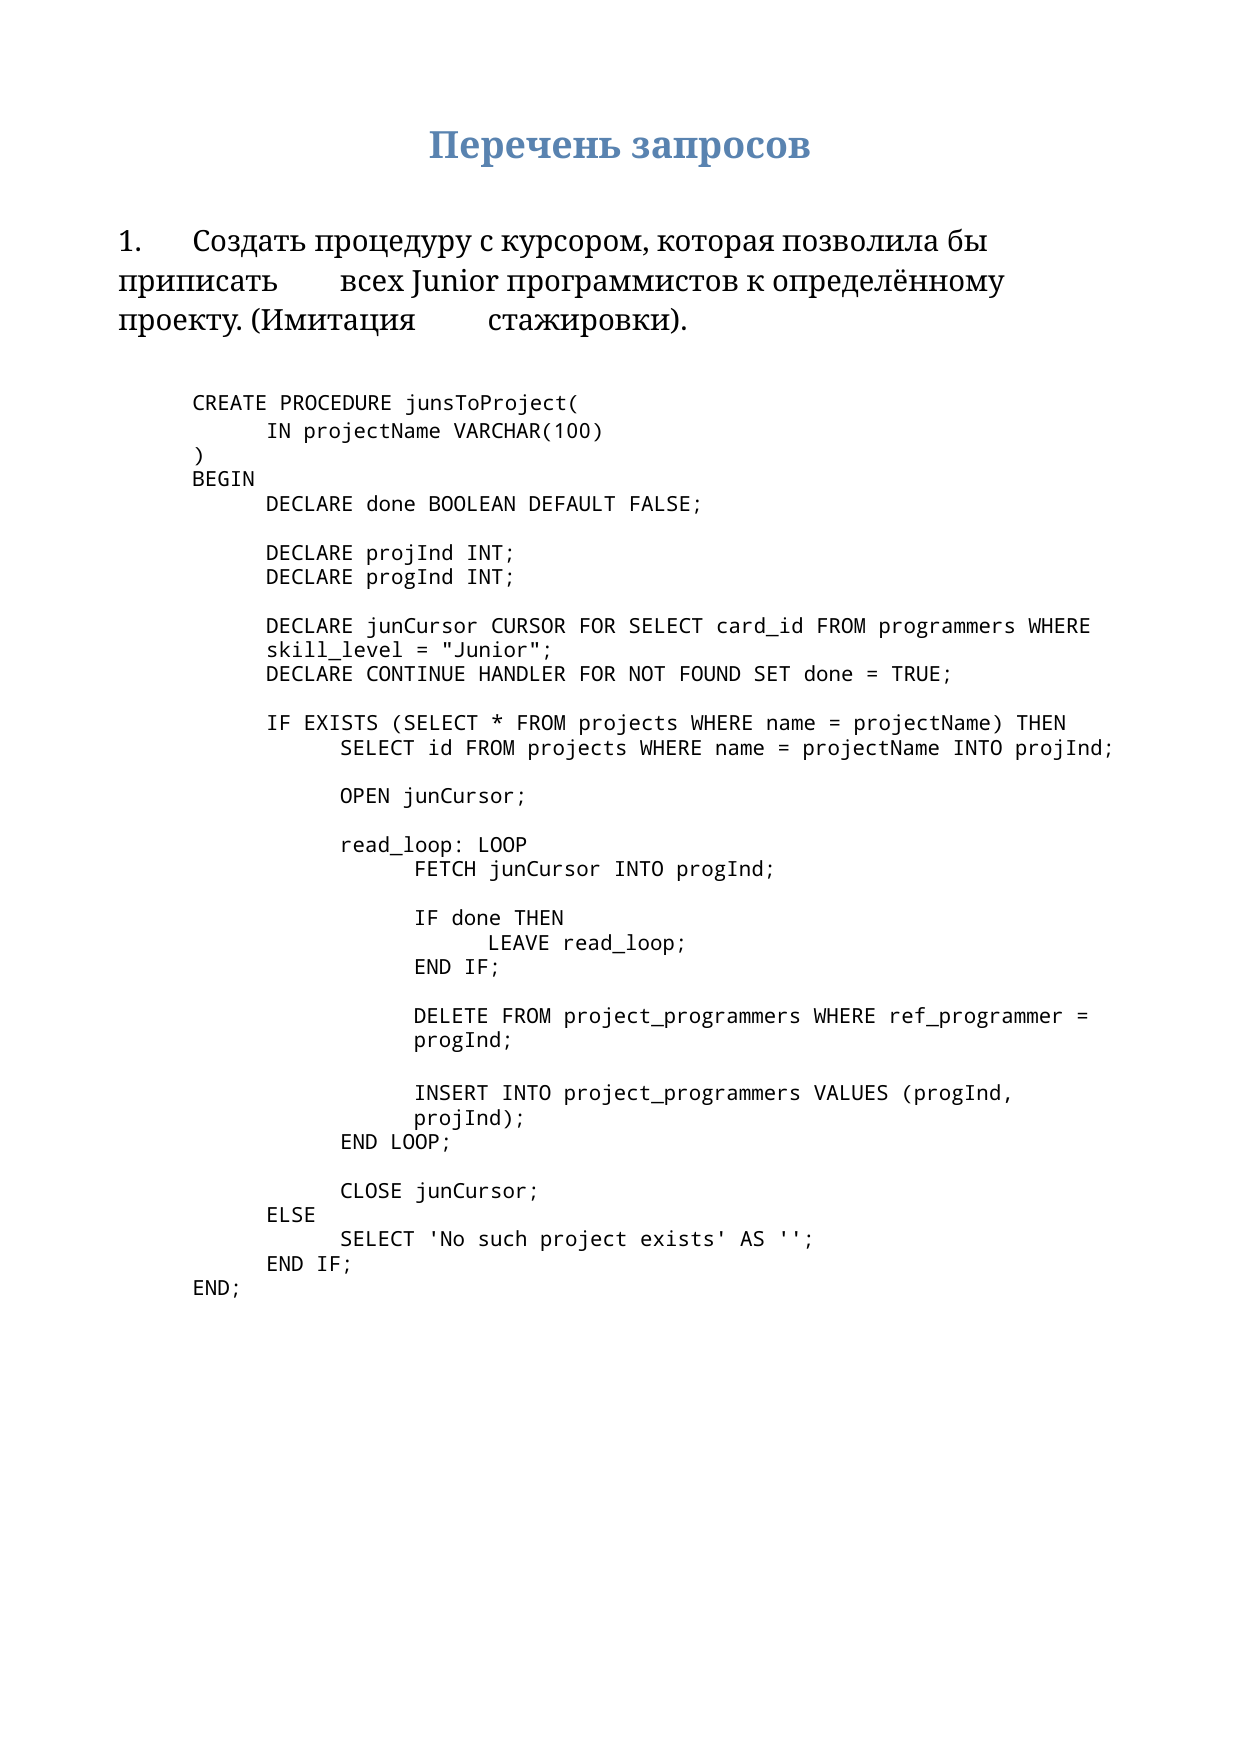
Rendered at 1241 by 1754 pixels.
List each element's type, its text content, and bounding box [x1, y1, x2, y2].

text END LOOP; [118, 1130, 1122, 1154]
text BEGIN [118, 467, 1122, 492]
text ) [118, 443, 1122, 467]
text OPEN junCursor; [118, 784, 1122, 809]
text IN projectName VARCHAR(100) [118, 419, 1122, 443]
text DECLARE progInd INT; [118, 565, 1122, 589]
text DELETE FROM project_programmers WHERE ref_programmer = progInd; [118, 1004, 1122, 1052]
text read_loop: LOOP [118, 833, 1122, 857]
text 1. Создать процедуру с курсором, которая позволила бы приписать всех Junior программистов к определённому проекту. (Имитация стажировки). CREATE PROCEDURE junsToProject( [118, 220, 1122, 419]
text Перечень запросов [118, 118, 1122, 169]
text SELECT 'No such project exists' AS ''; [118, 1227, 1122, 1252]
text END IF; [118, 955, 1122, 979]
text DECLARE projInd INT; [118, 541, 1122, 565]
text CLOSE junCursor; [118, 1179, 1122, 1203]
text SELECT id FROM projects WHERE name = projectName INTO projInd; [118, 736, 1122, 760]
text ELSE [118, 1203, 1122, 1227]
text FETCH junCursor INTO progInd; [118, 857, 1122, 882]
text DECLARE junCursor CURSOR FOR SELECT card_id FROM programmers WHERE skill_level = "Junior"; [118, 614, 1122, 662]
text END IF; [118, 1252, 1122, 1276]
text DECLARE done BOOLEAN DEFAULT FALSE; [118, 492, 1122, 516]
text DECLARE CONTINUE HANDLER FOR NOT FOUND SET done = TRUE; [118, 662, 1122, 687]
text LEAVE read_loop; [118, 931, 1122, 955]
text INSERT INTO project_programmers VALUES (progInd, projInd); [118, 1081, 1122, 1130]
text END; [118, 1276, 1122, 1301]
text IF done THEN [118, 906, 1122, 931]
text IF EXISTS (SELECT * FROM projects WHERE name = projectName) THEN [118, 711, 1122, 736]
